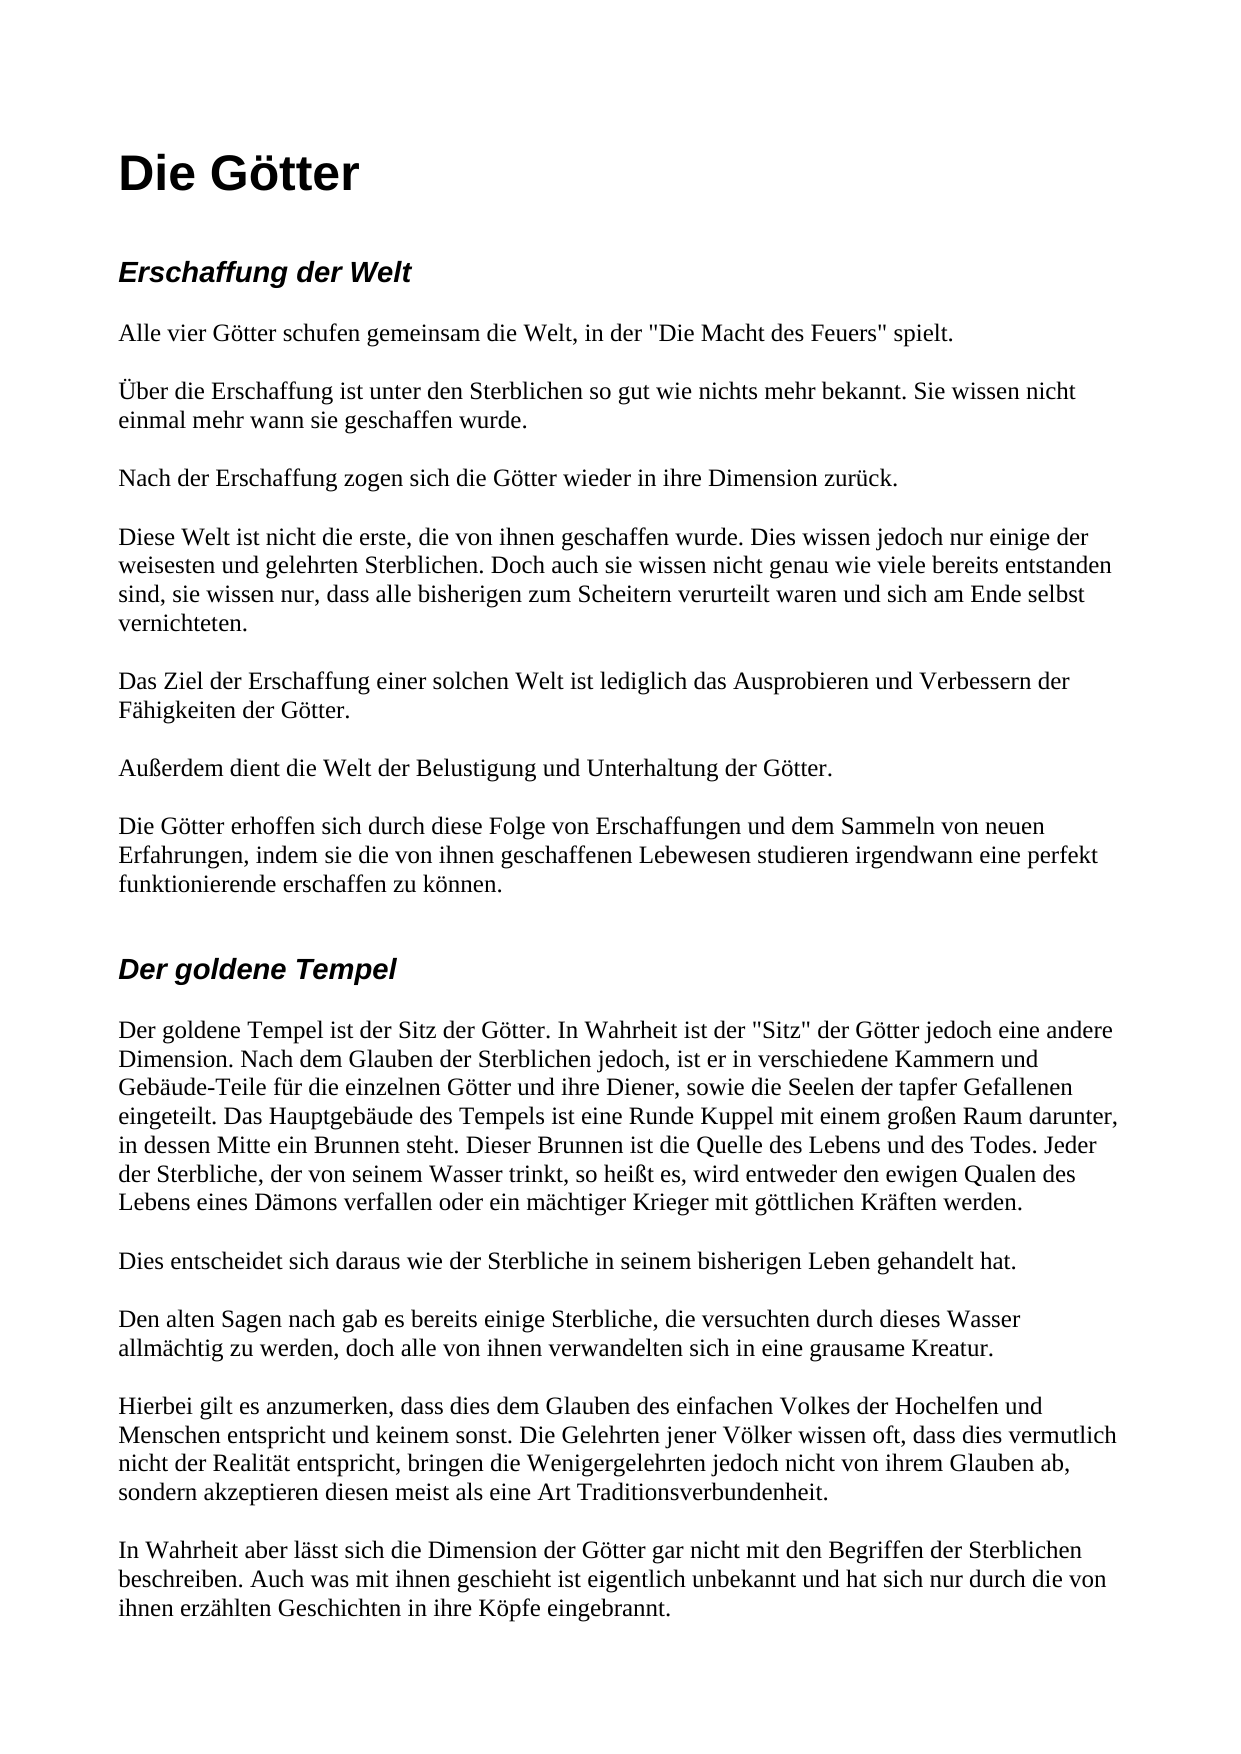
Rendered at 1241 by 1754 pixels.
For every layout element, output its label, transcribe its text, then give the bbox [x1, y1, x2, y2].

text In Wahrheit aber lässt sich die Dimension der Götter gar nicht mit den Begriffen der Sterblichen beschreiben. Auch was mit ihnen geschieht ist eigentlich unbekannt und hat sich nur durch die von ihnen erzählten Geschichten in ihre Köpfe eingebrannt. [118, 1535, 1122, 1622]
text Alle vier Götter schufen gemeinsam die Welt, in der "Die Macht des Feuers" spielt. [118, 318, 1122, 347]
text Diese Welt ist nicht die erste, die von ihnen geschaffen wurde. Dies wissen jedoch nur einige der weisesten und gelehrten Sterblichen. Doch auch sie wissen nicht genau wie viele bereits entstanden sind, sie wissen nur, dass alle bisherigen zum Scheitern verurteilt waren und sich am Ende selbst vernichteten. [118, 522, 1122, 637]
subtitle Die Götter [118, 143, 1122, 201]
text Hierbei gilt es anzumerken, dass dies dem Glauben des einfachen Volkes der Hochelfen und Menschen entspricht und keinem sonst. Die Gelehrten jener Völker wissen oft, dass dies vermutlich nicht der Realität entspricht, bringen die Wenigergelehrten jedoch nicht von ihrem Glauben ab, sondern akzeptieren diesen meist als eine Art Traditionsverbundenheit. [118, 1391, 1122, 1506]
text Das Ziel der Erschaffung einer solchen Welt ist lediglich das Ausprobieren und Verbessern der Fähigkeiten der Götter. [118, 666, 1122, 723]
subtitle Der goldene Tempel [118, 952, 1122, 986]
text Nach der Erschaffung zogen sich die Götter wieder in ihre Dimension zurück. [118, 463, 1122, 492]
text Der goldene Tempel ist der Sitz der Götter. In Wahrheit ist der "Sitz" der Götter jedoch eine andere Dimension. Nach dem Glauben der Sterblichen jedoch, ist er in verschiedene Kammern und Gebäude-Teile für die einzelnen Götter und ihre Diener, sowie die Seelen der tapfer Gefallenen eingeteilt. Das Hauptgebäude des Tempels ist eine Runde Kuppel mit einem großen Raum darunter, in dessen Mitte ein Brunnen steht. Dieser Brunnen ist die Quelle des Lebens und des Todes. Jeder der Sterbliche, der von seinem Wasser trinkt, so heißt es, wird entweder den ewigen Qualen des Lebens eines Dämons verfallen oder ein mächtiger Krieger mit göttlichen Kräften werden. [118, 1015, 1122, 1216]
text Den alten Sagen nach gab es bereits einige Sterbliche, die versuchten durch dieses Wasser allmächtig zu werden, doch alle von ihnen verwandelten sich in eine grausame Kreatur. [118, 1304, 1122, 1361]
text Über die Erschaffung ist unter den Sterblichen so gut wie nichts mehr bekannt. Sie wissen nicht einmal mehr wann sie geschaffen wurde. [118, 376, 1122, 434]
text Die Götter erhoffen sich durch diese Folge von Erschaffungen und dem Sammeln von neuen Erfahrungen, indem sie die von ihnen geschaffenen Lebewesen studieren irgendwann eine perfekt funktionierende erschaffen zu können. [118, 811, 1122, 897]
text Dies entscheidet sich daraus wie der Sterbliche in seinem bisherigen Leben gehandelt hat. [118, 1246, 1122, 1274]
text Außerdem dient die Welt der Belustigung und Unterhaltung der Götter. [118, 753, 1122, 782]
subtitle Erschaffung der Welt [118, 255, 1122, 289]
